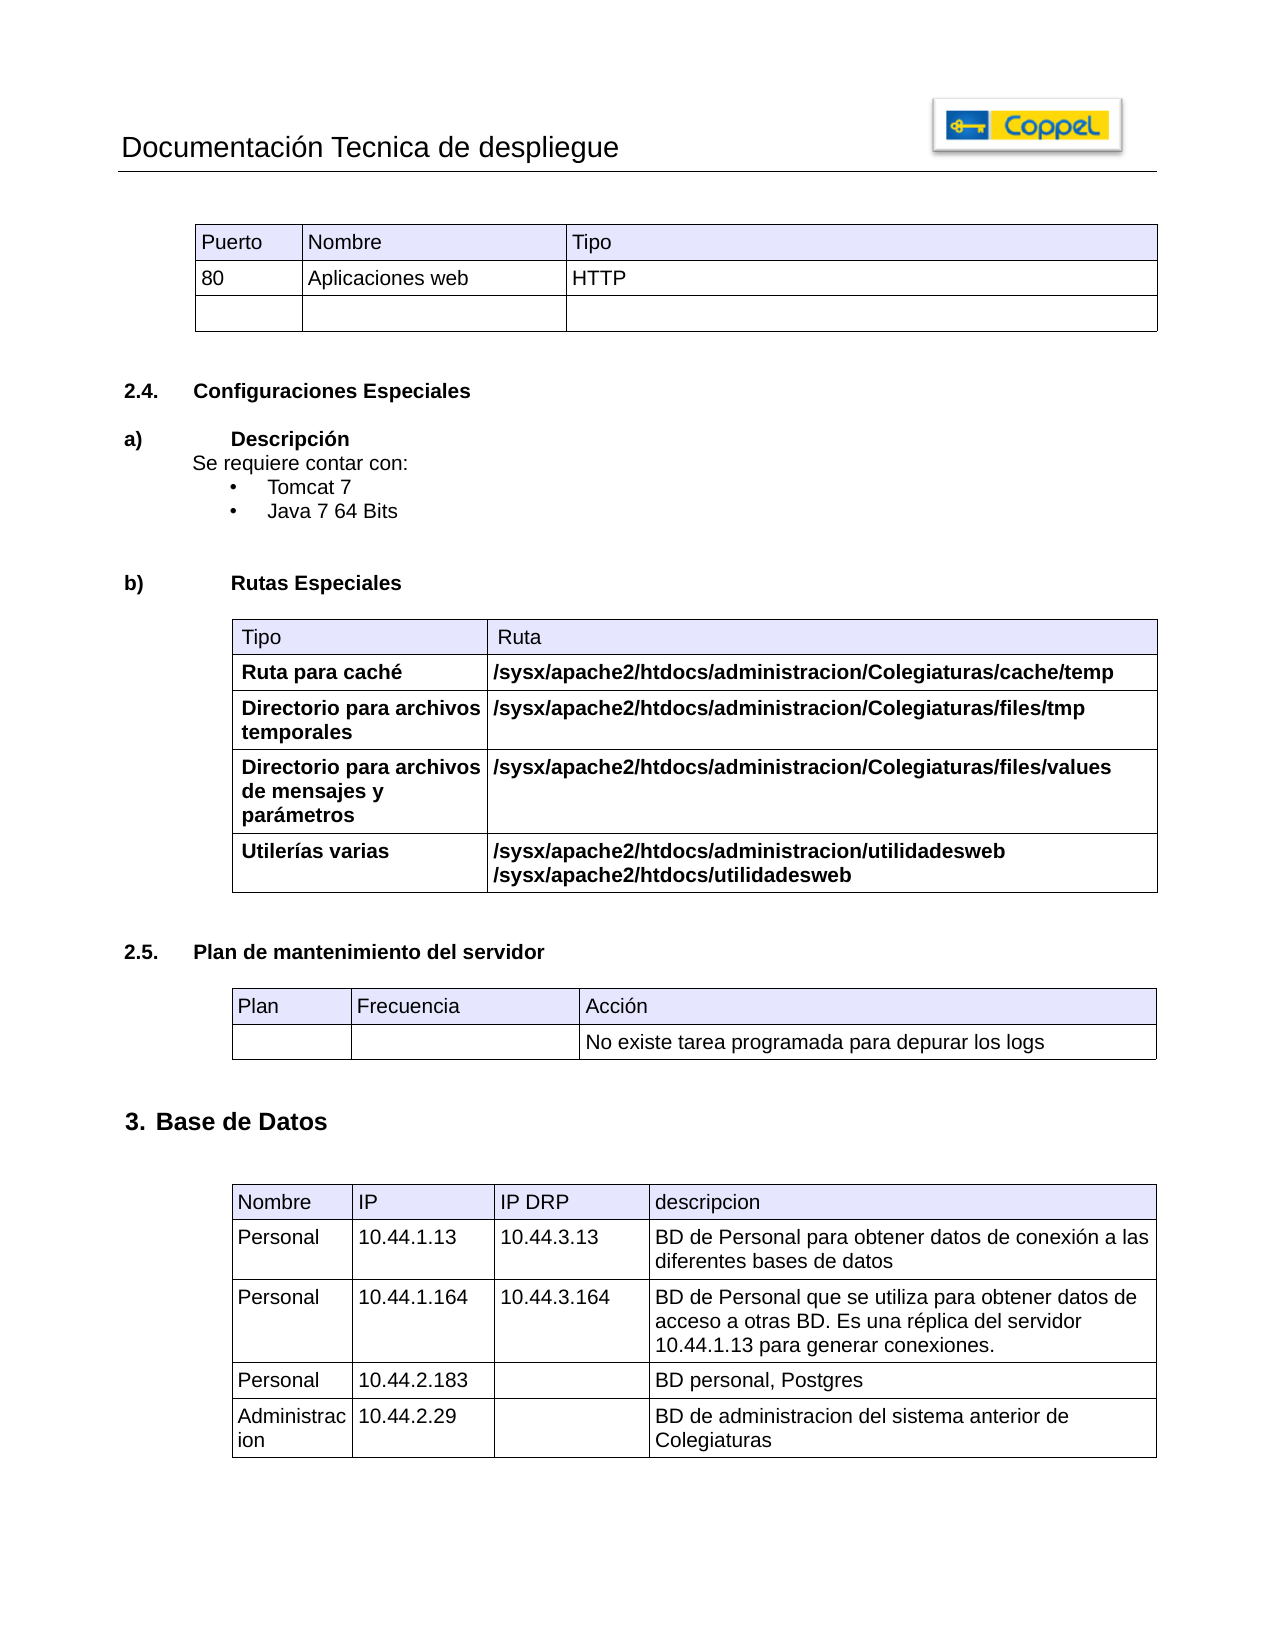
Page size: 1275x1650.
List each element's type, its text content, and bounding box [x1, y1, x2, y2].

table_cell [196, 296, 302, 331]
table_cell [352, 1025, 579, 1059]
table_cell BD personal, Postgres [650, 1363, 1156, 1398]
table_header Frecuencia [352, 989, 579, 1024]
table_header Ruta [488, 620, 1157, 654]
table_cell HTTP [567, 261, 1157, 295]
list Rutas Especiales [118, 571, 1157, 595]
table_cell Directorio para archivos temporales [233, 691, 487, 749]
table_cell /sysx/apache2/htdocs/administracion/Colegiaturas/files/values [488, 750, 1157, 833]
table_cell 10.44.2.29 [353, 1399, 494, 1457]
table_header Plan [233, 989, 351, 1024]
table_cell Administracion [233, 1399, 352, 1457]
list Tomcat 7 [229, 475, 1157, 499]
table_cell /sysx/apache2/htdocs/administracion/utilidadesweb /sysx/apache2/htdocs/utilidadesweb [488, 834, 1157, 892]
table_header Nombre [303, 225, 566, 260]
table_header Tipo [567, 225, 1157, 260]
table_cell 10.44.2.183 [353, 1363, 494, 1398]
list Plan de mantenimiento del servidor [118, 940, 1157, 964]
table_cell Aplicaciones web [303, 261, 566, 295]
table_cell 80 [196, 261, 302, 295]
list Descripción [118, 427, 1157, 451]
table_cell BD de Personal que se utiliza para obtener datos de acceso a otras BD. Es una réplica del servidor 10.44.1.13 para generar conexiones. [650, 1280, 1156, 1362]
table_cell [233, 1025, 351, 1059]
table_cell 10.44.3.13 [495, 1220, 649, 1279]
table_cell No existe tarea programada para depurar los logs [580, 1025, 1156, 1059]
table_cell [567, 296, 1157, 331]
text Se requiere contar con: [118, 451, 1157, 475]
table_header IP [353, 1185, 494, 1219]
table_cell /sysx/apache2/htdocs/administracion/Colegiaturas/cache/temp [488, 655, 1157, 690]
picture [926, 94, 1129, 161]
table_header descripcion [650, 1185, 1156, 1219]
table_header Nombre [233, 1185, 352, 1219]
table_cell Personal [233, 1280, 352, 1362]
table_cell [495, 1363, 649, 1398]
table_cell 10.44.3.164 [495, 1280, 649, 1362]
list Base de Datos [118, 1107, 1157, 1136]
table_cell 10.44.1.164 [353, 1280, 494, 1362]
table_header Acción [580, 989, 1156, 1024]
table_cell Personal [233, 1363, 352, 1398]
table_cell BD de administracion del sistema anterior de Colegiaturas [650, 1399, 1156, 1457]
table_cell /sysx/apache2/htdocs/administracion/Colegiaturas/files/tmp [488, 691, 1157, 749]
table_header IP DRP [495, 1185, 649, 1219]
table_cell Utilerías varias [233, 834, 487, 892]
table_cell Ruta para caché [233, 655, 487, 690]
table_cell Personal [233, 1220, 352, 1279]
table_cell Directorio para archivos de mensajes y parámetros [233, 750, 487, 833]
table_cell BD de Personal para obtener datos de conexión a las diferentes bases de datos [650, 1220, 1156, 1279]
table_cell [495, 1399, 649, 1457]
table_cell 10.44.1.13 [353, 1220, 494, 1279]
table_header Puerto [196, 225, 302, 260]
list Java 7 64 Bits [229, 499, 1157, 523]
table_header Tipo [233, 620, 487, 654]
table_cell [303, 296, 566, 331]
list Configuraciones Especiales [118, 379, 1157, 403]
